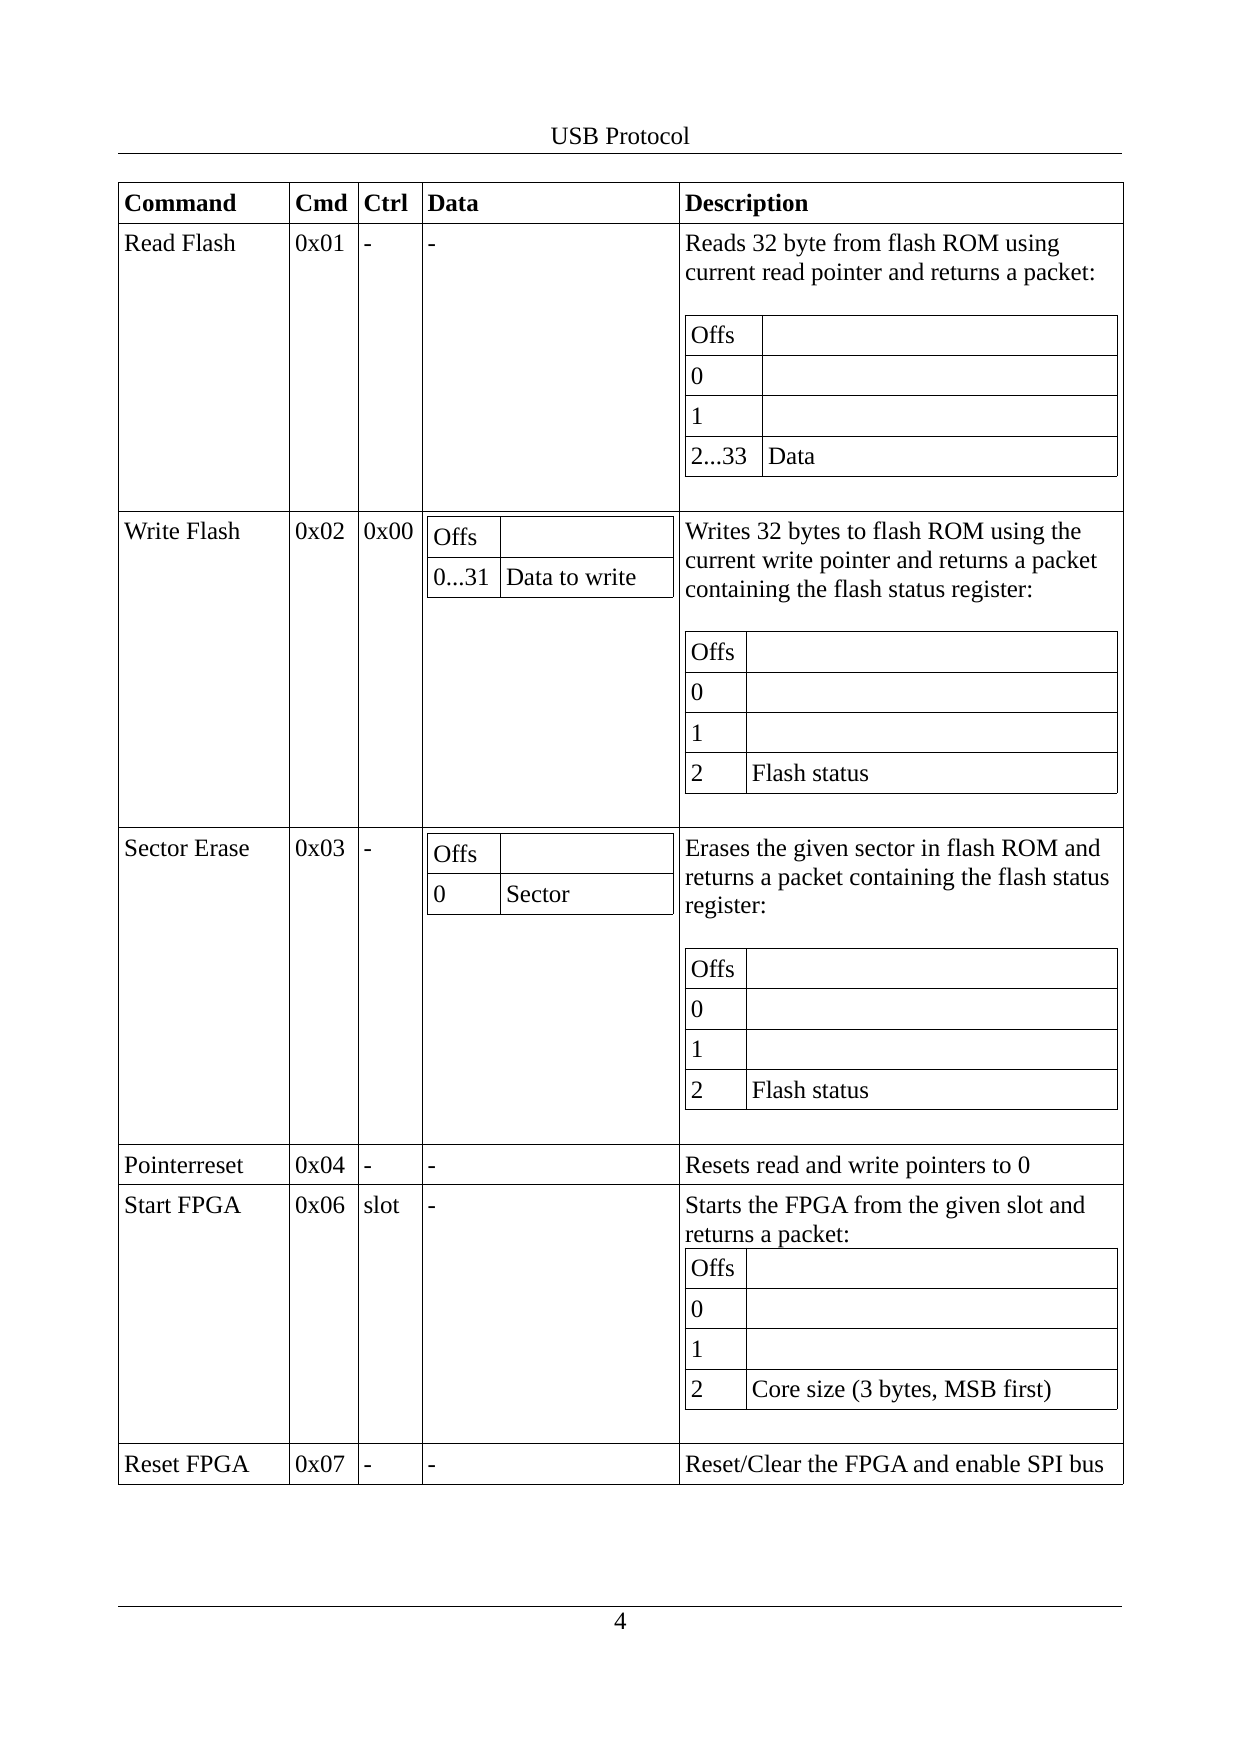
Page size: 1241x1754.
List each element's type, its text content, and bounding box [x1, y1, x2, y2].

table_cell Write Flash [119, 512, 289, 827]
table_header Offs [686, 1249, 746, 1288]
table_cell [423, 512, 679, 827]
table_cell Reset FPGA [119, 1444, 289, 1484]
table_cell Sector [501, 874, 673, 914]
table_header [763, 316, 1117, 355]
table_cell Core size (3 bytes, MSB first) [747, 1370, 1117, 1409]
table_cell [747, 1329, 1117, 1368]
table_cell Flash status [747, 1070, 1117, 1109]
table_cell 1 [686, 1030, 746, 1069]
table_cell 2 [686, 1070, 746, 1109]
table_cell Data to write [501, 558, 673, 597]
table_cell [747, 673, 1117, 712]
table_cell [763, 396, 1117, 436]
table_header Data [423, 183, 679, 223]
table_cell - [359, 1145, 422, 1184]
table_cell 2 [686, 753, 746, 793]
table_cell [747, 989, 1117, 1029]
table_cell 0x04 [290, 1145, 358, 1184]
table_cell 0x03 [290, 828, 358, 1144]
table_cell [747, 1289, 1117, 1328]
table_cell Read Flash [119, 224, 289, 511]
table_cell 0x01 [290, 224, 358, 511]
table_header Cmd [290, 183, 358, 223]
table_header Command [119, 183, 289, 223]
table_header Offs [686, 632, 746, 672]
table_cell 0 [686, 356, 762, 395]
table_header [747, 632, 1117, 672]
table_cell Writes 32 bytes to flash ROM using the current write pointer and returns a packet containing the flash status register: [680, 512, 1123, 827]
table_cell 1 [686, 713, 746, 752]
table_cell Resets read and write pointers to 0 [680, 1145, 1123, 1184]
table_header Description [680, 183, 1123, 223]
table_cell Sector Erase [119, 828, 289, 1144]
table_cell 1 [686, 1329, 746, 1368]
table_cell [763, 356, 1117, 395]
table_cell Pointerreset [119, 1145, 289, 1184]
table_cell 0 [686, 673, 746, 712]
table_header Ctrl [359, 183, 422, 223]
table_cell Reads 32 byte from flash ROM using current read pointer and returns a packet: [680, 224, 1123, 511]
table_cell 0x07 [290, 1444, 358, 1484]
table_cell Starts the FPGA from the given slot and returns a packet: [680, 1185, 1123, 1443]
table_cell 0x06 [290, 1185, 358, 1443]
table_cell Flash status [747, 753, 1117, 793]
table_header [501, 517, 673, 557]
table_cell - [423, 224, 679, 511]
table_cell - [359, 828, 422, 1144]
table_cell [747, 1030, 1117, 1069]
table_header Offs [686, 949, 746, 988]
table_cell Start FPGA [119, 1185, 289, 1443]
table_cell - [423, 1444, 679, 1484]
table_header [501, 834, 673, 873]
table_header Offs [428, 834, 500, 873]
table_header [747, 949, 1117, 988]
table_cell 0x02 [290, 512, 358, 827]
table_cell Erases the given sector in flash ROM and returns a packet containing the flash status register: [680, 828, 1123, 1144]
table_cell 2 [686, 1370, 746, 1409]
table_cell [423, 828, 679, 1144]
table_cell Reset/Clear the FPGA and enable SPI bus [680, 1444, 1123, 1484]
table_cell - [359, 224, 422, 511]
table_cell 1 [686, 396, 762, 436]
table_cell 0 [686, 1289, 746, 1328]
table_cell slot [359, 1185, 422, 1443]
table_cell 0 [428, 874, 500, 914]
table_cell Data [763, 437, 1117, 476]
table_cell 0x00 [359, 512, 422, 827]
table_header [747, 1249, 1117, 1288]
table_cell - [359, 1444, 422, 1484]
table_header Offs [686, 316, 762, 355]
table_cell - [423, 1185, 679, 1443]
table_cell 2...33 [686, 437, 762, 476]
table_cell [747, 713, 1117, 752]
table_cell - [423, 1145, 679, 1184]
table_header Offs [428, 517, 500, 557]
table_cell 0...31 [428, 558, 500, 597]
table_cell 0 [686, 989, 746, 1029]
